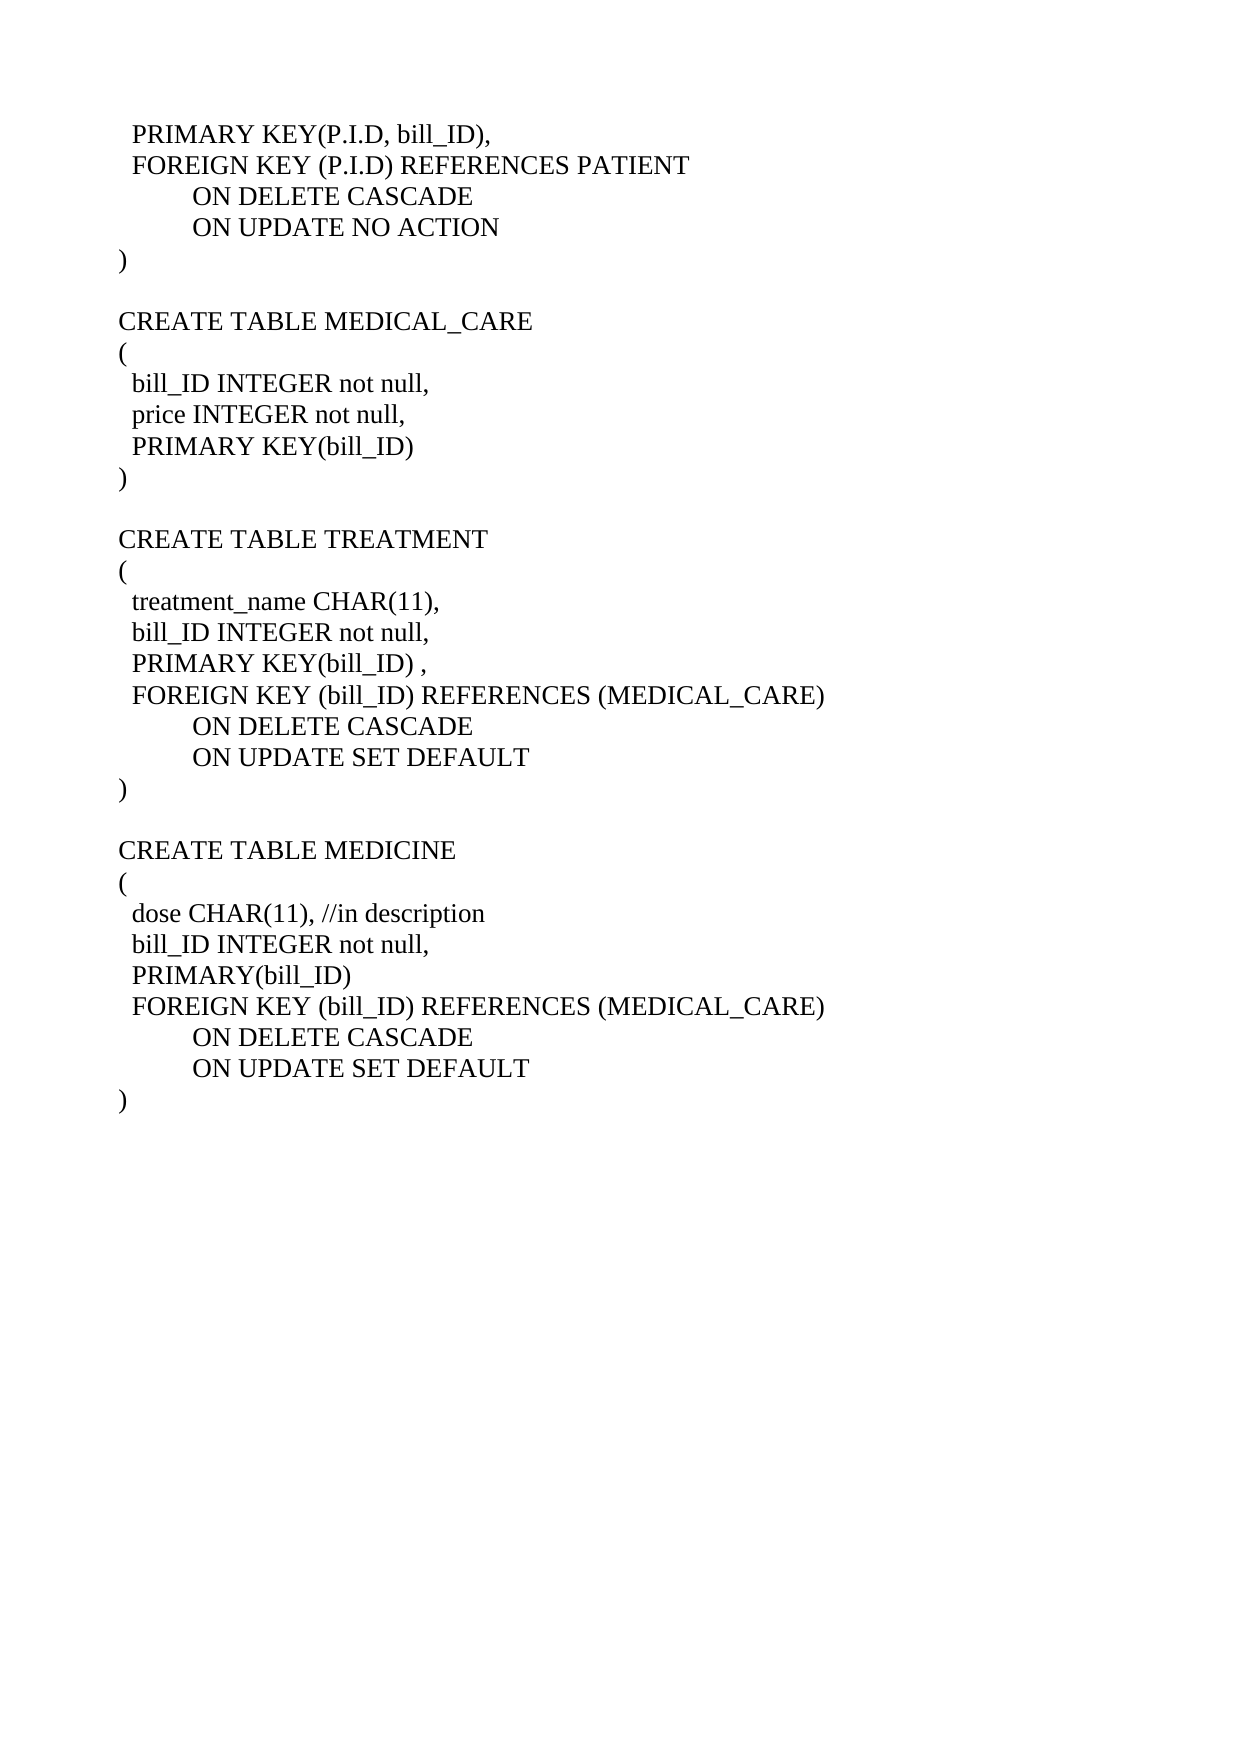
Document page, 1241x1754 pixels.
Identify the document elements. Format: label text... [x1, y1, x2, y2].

text bill_ID INTEGER not null, [118, 928, 1122, 959]
text ( [118, 866, 1122, 897]
text PRIMARY KEY(bill_ID) [118, 429, 1122, 461]
text ) [118, 772, 1122, 803]
text PRIMARY KEY(P.I.D, bill_ID), [118, 118, 1122, 149]
text FOREIGN KEY (bill_ID) REFERENCES (MEDICAL_CARE) [118, 990, 1122, 1021]
text ) [118, 461, 1122, 492]
text ON DELETE CASCADE [118, 1021, 1122, 1052]
text ) [118, 243, 1122, 274]
text price INTEGER not null, [118, 398, 1122, 429]
text CREATE TABLE MEDICINE [118, 834, 1122, 866]
text FOREIGN KEY (bill_ID) REFERENCES (MEDICAL_CARE) [118, 679, 1122, 710]
text ON UPDATE SET DEFAULT [118, 1052, 1122, 1084]
text PRIMARY KEY(bill_ID) , [118, 648, 1122, 679]
text ( [118, 554, 1122, 585]
text ON UPDATE NO ACTION [118, 212, 1122, 243]
text treatment_name CHAR(11), [118, 585, 1122, 616]
text CREATE TABLE TREATMENT [118, 523, 1122, 554]
text dose CHAR(11), //in description [118, 897, 1122, 928]
text ON DELETE CASCADE [118, 710, 1122, 741]
text PRIMARY(bill_ID) [118, 959, 1122, 990]
text ( [118, 336, 1122, 367]
text ) [118, 1084, 1122, 1115]
text bill_ID INTEGER not null, [118, 616, 1122, 648]
text ON DELETE CASCADE [118, 180, 1122, 212]
text CREATE TABLE MEDICAL_CARE [118, 305, 1122, 336]
text FOREIGN KEY (P.I.D) REFERENCES PATIENT [118, 149, 1122, 180]
text ON UPDATE SET DEFAULT [118, 741, 1122, 772]
text bill_ID INTEGER not null, [118, 367, 1122, 398]
